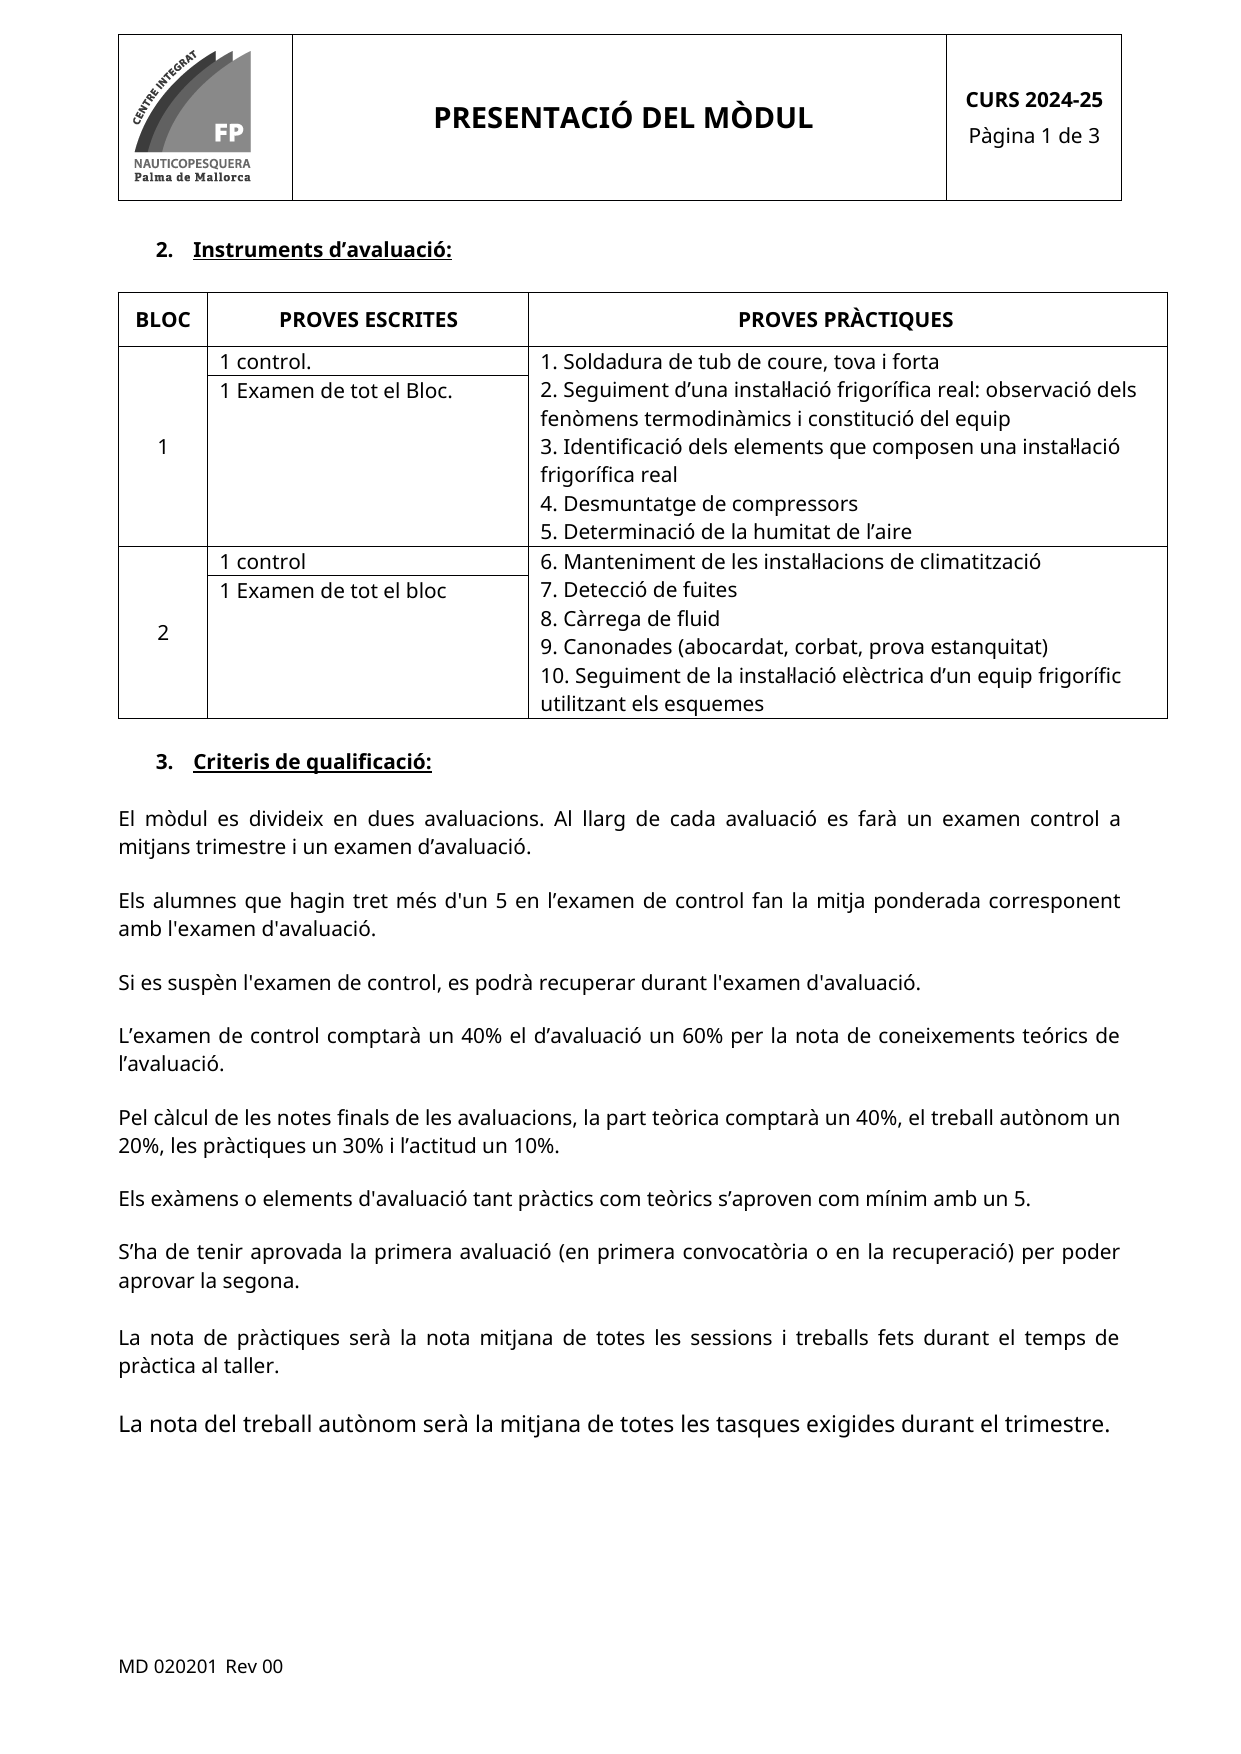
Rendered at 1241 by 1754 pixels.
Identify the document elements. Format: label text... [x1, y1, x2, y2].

table_header PROVES ESCRITES [208, 293, 528, 346]
table_cell 2 [119, 547, 207, 718]
table_cell 1. Soldadura de tub de coure, tova i forta 2. Seguiment d’una instal·lació frigorífica real: observació dels fenòmens termodinàmics i constitució del equip 3. Identificació dels elements que composen una instal·lació frigorífica real 4. Desmuntatge de compressors 5. Determinació de la humitat de l’aire [529, 347, 1167, 546]
table_cell 6. Manteniment de les instal·lacions de climatització 7. Detecció de fuites 8. Càrrega de fluid 9. Canonades (abocardat, corbat, prova estanquitat) 10. Seguiment de la instal·lació elèctrica d’un equip frigorífic utilitzant els esquemes [529, 547, 1167, 718]
picture [127, 40, 256, 190]
table_cell 1 Examen de tot el Bloc. [208, 376, 528, 546]
text L’examen de control comptarà un 40% el d’avaluació un 60% per la nota de coneixements teórics de l’avaluació. [118, 1021, 1122, 1078]
text La nota de pràctiques serà la nota mitjana de totes les sessions i treballs fets durant el temps de pràctica al taller. [118, 1323, 1122, 1379]
table_cell 1 control [208, 547, 528, 575]
list Instruments d’avaluació: [156, 235, 1122, 263]
text S’ha de tenir aprovada la primera avaluació (en primera convocatòria o en la recuperació) per poder aprovar la segona. [118, 1237, 1122, 1294]
table_header BLOC [119, 293, 207, 346]
text Els exàmens o elements d'avaluació tant pràctics com teòrics s’aproven com mínim amb un 5. [118, 1184, 1122, 1212]
text Els alumnes que hagin tret més d'un 5 en l’examen de control fan la mitja ponderada corresponent amb l'examen d'avaluació. [118, 886, 1122, 943]
text Si es suspèn l'examen de control, es podrà recuperar durant l'examen d'avaluació. [118, 968, 1122, 996]
list Criteris de qualificació: [156, 747, 1122, 776]
text El mòdul es divideix en dues avaluacions. Al llarg de cada avaluació es farà un examen control a mitjans trimestre i un examen d’avaluació. [118, 804, 1122, 861]
table_cell 1 control. [208, 347, 528, 375]
table_cell 1 [119, 347, 207, 546]
table_header PROVES PRÀCTIQUES [529, 293, 1167, 346]
text La nota del treball autònom serà la mitjana de totes les tasques exigides durant el trimestre. [118, 1408, 1122, 1439]
table_cell 1 Examen de tot el bloc [208, 576, 528, 718]
text Pel càlcul de les notes finals de les avaluacions, la part teòrica comptarà un 40%, el treball autònom un 20%, les pràctiques un 30% i l’actitud un 10%. [118, 1103, 1122, 1160]
